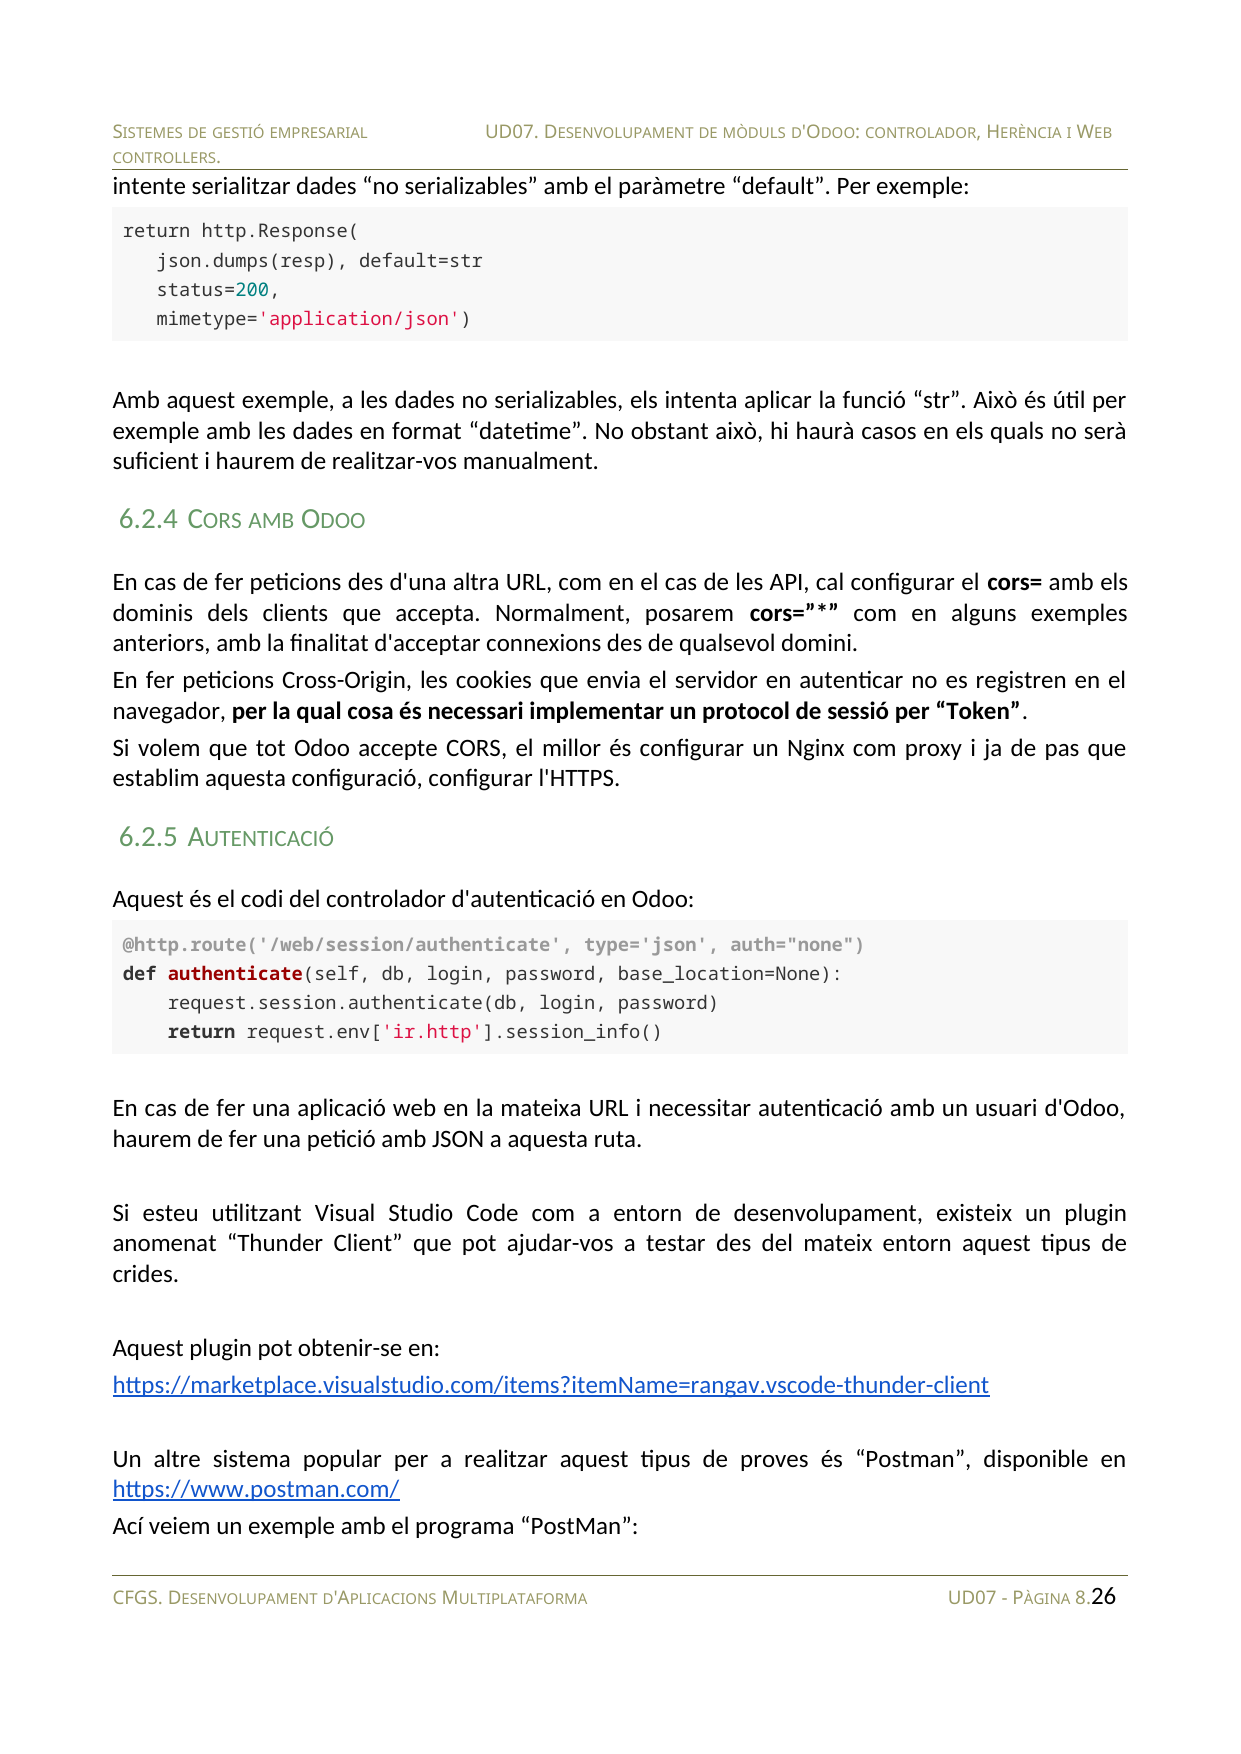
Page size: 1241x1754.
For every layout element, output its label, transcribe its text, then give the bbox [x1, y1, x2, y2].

text intente serialitzar dades “no serializables” amb el paràmetre “default”. Per exemple: [112, 170, 1128, 201]
text https://marketplace.visualstudio.com/items?itemName=rangav.vscode-thunder-client [112, 1369, 1128, 1399]
table_header return http.Response( json.dumps(resp), default=str status=200, mimetype='application/json') [112, 207, 1128, 341]
text Si volem que tot Odoo accepte CORS, el millor és configurar un Nginx com proxy i ja de pas que establim aquesta configuració, configurar l'HTTPS. [112, 732, 1128, 793]
text Amb aquest exemple, a les dades no serializables, els intenta aplicar la funció “str”. Això és útil per exemple amb les dades en format “datetime”. No obstant això, hi haurà casos en els quals no serà suficient i haurem de realitzar-vos manualment. [112, 384, 1128, 476]
text En cas de fer una aplicació web en la mateixa URL i necessitar autenticació amb un usuari d'Odoo, haurem de fer una petició amb JSON a aquesta ruta. [112, 1092, 1128, 1153]
text Si esteu utilitzant Visual Studio Code com a entorn de desenvolupament, existeix un plugin anomenat “Thunder Client” que pot ajudar-vos a testar des del mateix entorn aquest tipus de crides. [112, 1197, 1128, 1288]
text Ací veiem un exemple amb el programa “PostMan”: [112, 1510, 1128, 1541]
text En fer peticions Cross-Origin, les cookies que envia el servidor en autenticar no es registren en el navegador, per la qual cosa és necessari implementar un protocol de sessió per “Token”. [112, 664, 1128, 725]
text Un altre sistema popular per a realitzar aquest tipus de proves és “Postman”, disponible en https://www.postman.com/ [112, 1443, 1128, 1504]
text Aquest plugin pot obtenir-se en: [112, 1332, 1128, 1362]
text En cas de fer peticions des d'una altra URL, com en el cas de les API, cal configurar el cors= amb els dominis dels clients que accepta. Normalment, posarem cors=”*” com en alguns exemples anteriors, amb la finalitat d'acceptar connexions des de qualsevol domini. [112, 566, 1128, 658]
text Aquest és el codi del controlador d'autenticació en Odoo: [112, 883, 1128, 914]
table_header @http.route('/web/session/authenticate', type='json', auth="none") def authenticate(self, db, login, password, base_location=None): request.session.authenticate(db, login, password) return request.env['ir.http'].session_info() [112, 920, 1128, 1054]
subtitle Autenticació [112, 818, 1128, 853]
subtitle Cors amb Odoo [112, 501, 1128, 536]
